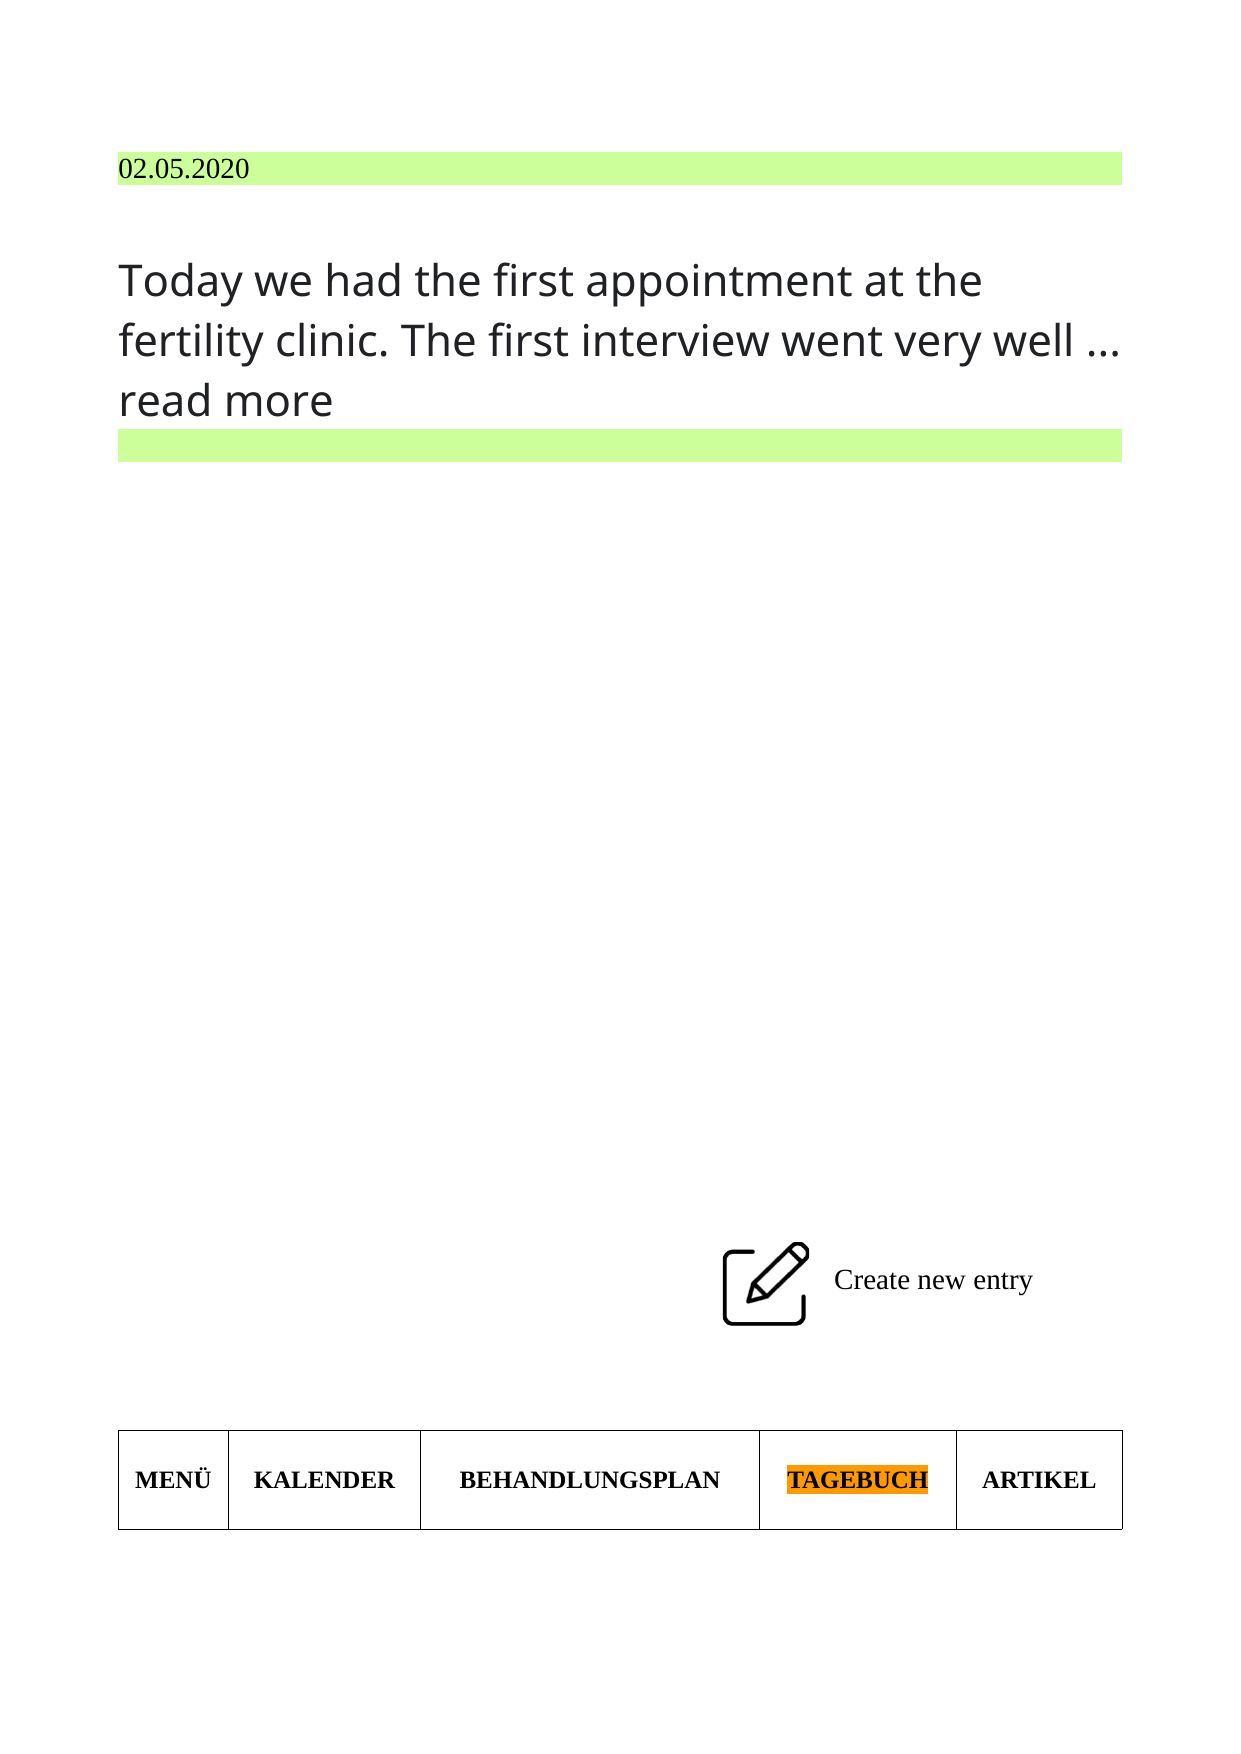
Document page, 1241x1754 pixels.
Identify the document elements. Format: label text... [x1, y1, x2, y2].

table_header BEHANDLUNGSPLAN [421, 1431, 759, 1528]
text 02.05.2020 [118, 152, 1122, 185]
text [727, 1262, 771, 1296]
text [758, 1262, 798, 1292]
table_header ARTIKEL [957, 1431, 1122, 1528]
text [118, 1262, 722, 1296]
table_header TAGEBUCH [760, 1431, 956, 1528]
table_header MENÜ [119, 1431, 228, 1528]
text Today we had the first appointment at the fertility clinic. The first interview went very well ... read more [118, 250, 1122, 429]
text Create new entry [772, 1262, 1122, 1296]
table_header KALENDER [229, 1431, 420, 1528]
